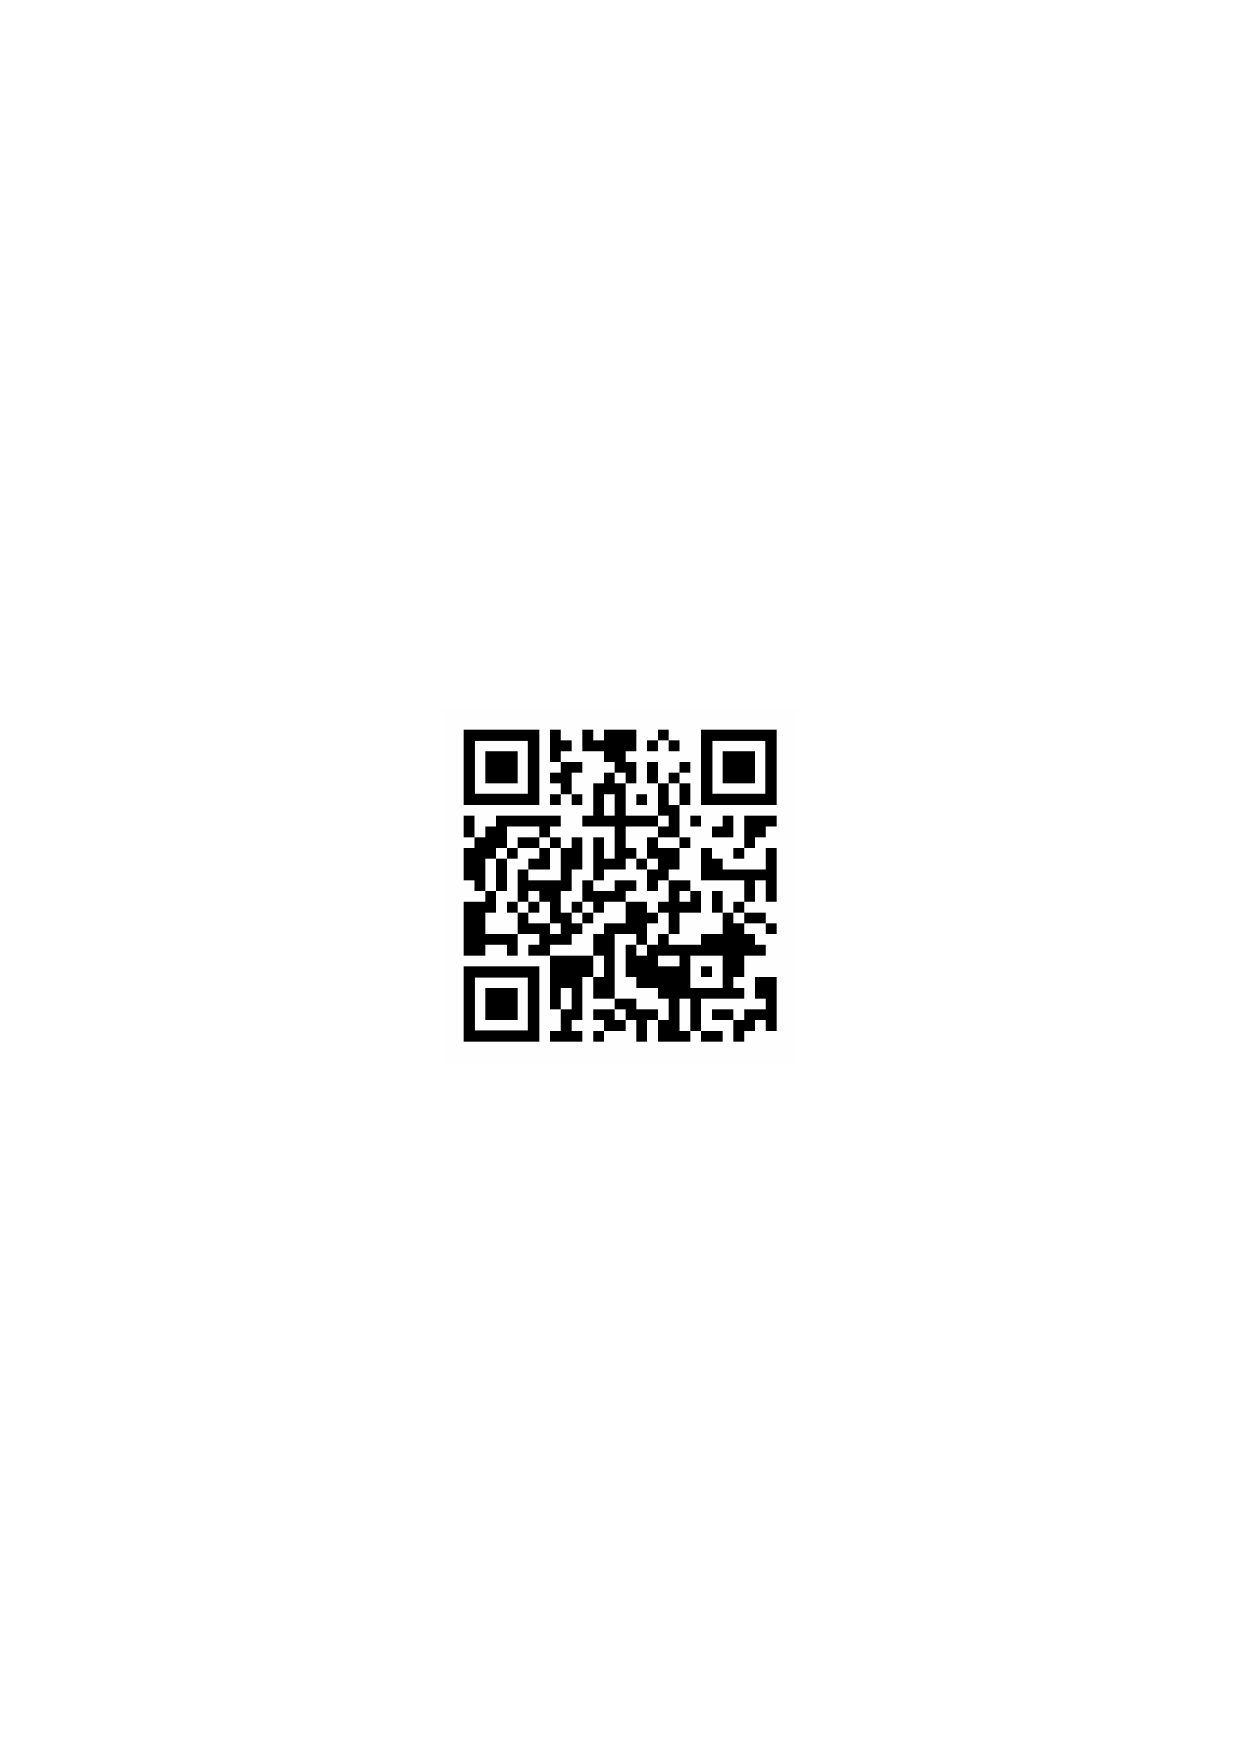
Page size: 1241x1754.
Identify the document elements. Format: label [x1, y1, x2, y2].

picture [442, 708, 798, 1063]
